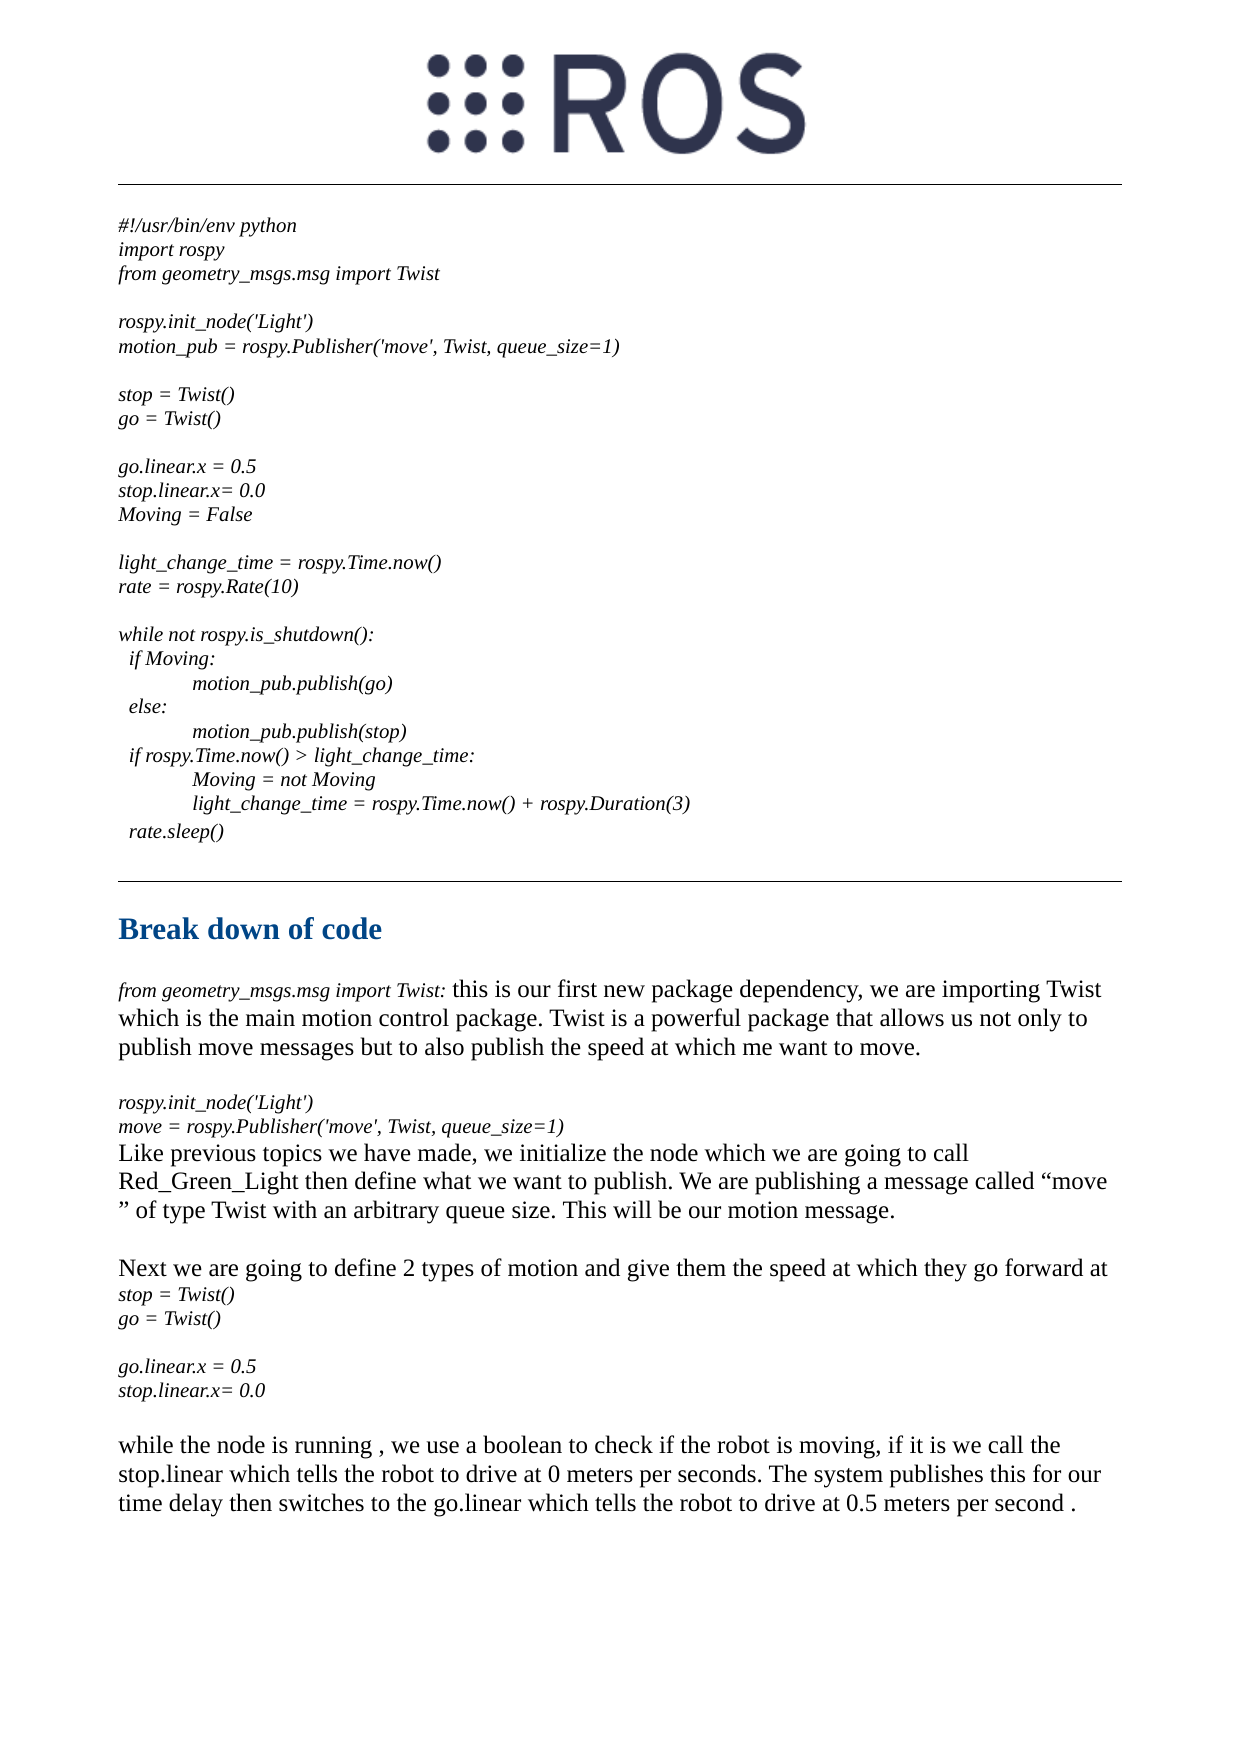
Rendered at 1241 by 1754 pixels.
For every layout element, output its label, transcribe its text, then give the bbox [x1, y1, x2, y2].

text light_change_time = rospy.Time.now() [118, 550, 1122, 574]
text stop.linear.x= 0.0 [118, 478, 1122, 502]
text rate = rospy.Rate(10) [118, 574, 1122, 598]
text Next we are going to define 2 types of motion and give them the speed at which they go forward at [118, 1253, 1122, 1281]
text go = Twist() [118, 1306, 1122, 1329]
text go.linear.x = 0.5 [118, 454, 1122, 478]
text while the node is running , we use a boolean to check if the robot is moving, if it is we call the stop.linear which tells the robot to drive at 0 meters per seconds. The system publishes this for our time delay then switches to the go.linear which tells the robot to drive at 0.5 meters per second . [118, 1431, 1122, 1517]
text from geometry_msgs.msg import Twist: this is our first new package dependency, we are importing Twist which is the main motion control package. Twist is a powerful package that allows us not only to publish move messages but to also publish the speed at which me want to move. [118, 974, 1122, 1061]
text stop.linear.x= 0.0 [118, 1378, 1122, 1402]
text Break down of code [118, 910, 1122, 946]
text if Moving: [118, 646, 1122, 670]
text from geometry_msgs.msg import Twist [118, 261, 1122, 285]
text import rospy [118, 237, 1122, 261]
text Like previous topics we have made, we initialize the node which we are going to call Red_Green_Light then define what we want to publish. We are publishing a message called “move ” of type Twist with an arbitrary queue size. This will be our motion message. [118, 1138, 1122, 1224]
text #!/usr/bin/env python [118, 213, 1122, 237]
text go = Twist() [118, 406, 1122, 430]
text go.linear.x = 0.5 [118, 1354, 1122, 1378]
text move = rospy.Publisher('move', Twist, queue_size=1) [118, 1114, 1122, 1138]
text rate.sleep() [118, 815, 1122, 843]
text Moving = False [118, 502, 1122, 526]
text stop = Twist() [118, 382, 1122, 406]
text motion_pub.publish(stop) [118, 718, 1122, 743]
picture [421, 47, 819, 162]
text motion_pub.publish(go) [118, 670, 1122, 694]
text rospy.init_node('Light') [118, 1089, 1122, 1114]
text light_change_time = rospy.Time.now() + rospy.Duration(3) [118, 791, 1122, 815]
text while not rospy.is_shutdown(): [118, 622, 1122, 646]
text stop = Twist() [118, 1281, 1122, 1306]
text motion_pub = rospy.Publisher('move', Twist, queue_size=1) [118, 333, 1122, 358]
text if rospy.Time.now() > light_change_time: [118, 743, 1122, 767]
text else: [118, 694, 1122, 718]
text Moving = not Moving [118, 767, 1122, 791]
text rospy.init_node('Light') [118, 309, 1122, 333]
